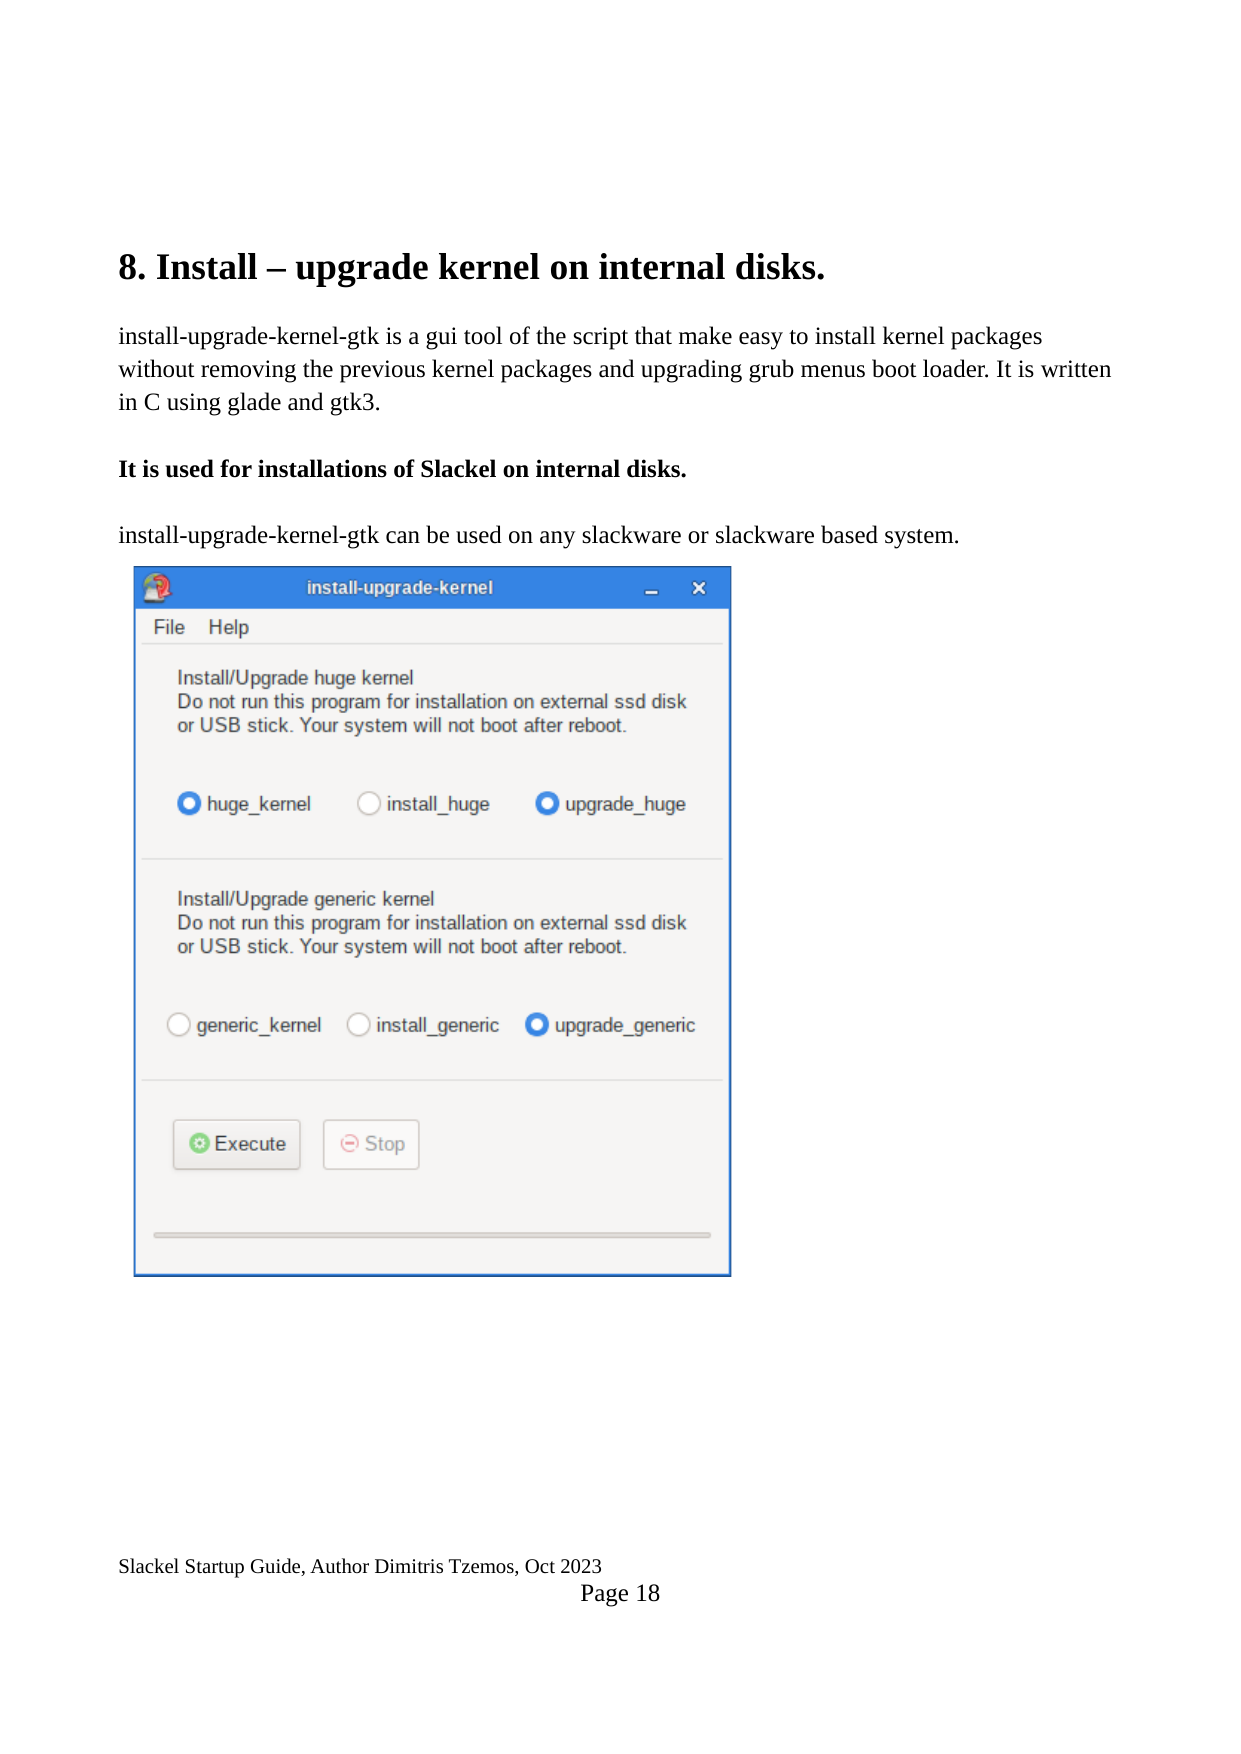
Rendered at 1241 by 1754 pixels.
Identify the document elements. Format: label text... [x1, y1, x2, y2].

subtitle 8. Install – upgrade kernel on internal disks. [118, 245, 1122, 288]
picture [133, 566, 732, 1277]
text It is used for installations of Slackel on internal disks. [118, 454, 1122, 482]
text install-upgrade-kernel-gtk can be used on any slackware or slackware based system. [118, 520, 1122, 549]
text install-upgrade-kernel-gtk is a gui tool of the script that make easy to install kernel packages without removing the previous kernel packages and upgrading grub menus boot loader. It is written in C using glade and gtk3. [118, 321, 1122, 416]
